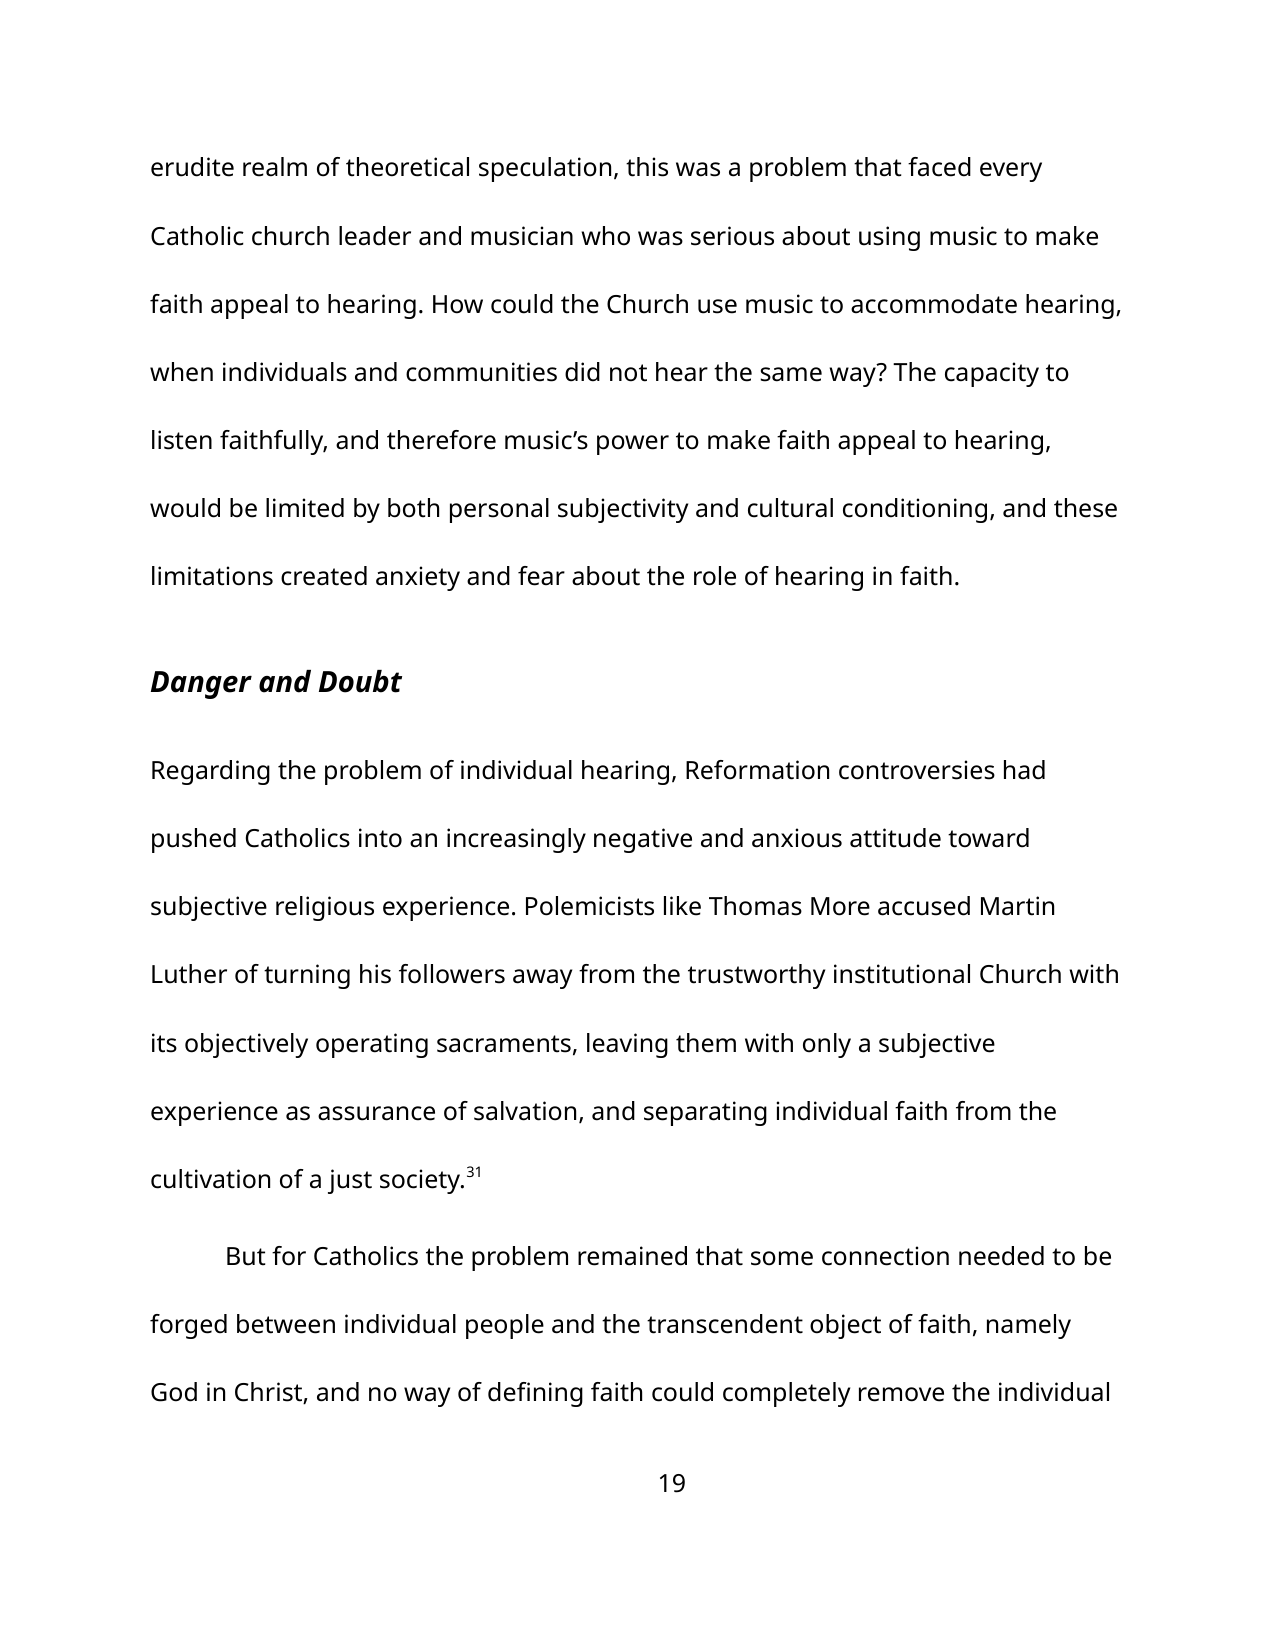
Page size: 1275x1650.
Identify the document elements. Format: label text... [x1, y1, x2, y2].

text erudite realm of theoretical speculation, this was a problem that faced every Catholic church leader and musician who was serious about using music to make faith appeal to hearing. How could the Church use music to accommodate hearing, when individuals and communities did not hear the same way? The capacity to listen faithfully, and therefore music’s power to make faith appeal to hearing, would be limited by both personal subjectivity and cultural conditioning, and these limitations created anxiety and fear about the role of hearing in faith. [150, 150, 1125, 593]
text But for Catholics the problem remained that some connection needed to be forged between individual people and the transcendent object of faith, namely God in Christ, and no way of defining faith could completely remove the individual [150, 1238, 1125, 1409]
subtitle Danger and Doubt [150, 661, 1125, 701]
text Regarding the problem of individual hearing, Reformation controversies had pushed Catholics into an increasingly negative and anxious attitude toward subjective religious experience. Polemicists like Thomas More accused Martin Luther of turning his followers away from the trustworthy institutional Church with its objectively operating sacraments, leaving them with only a subjective experience as assurance of salvation, and separating individual faith from the cultivation of a just society. [150, 753, 1125, 1196]
